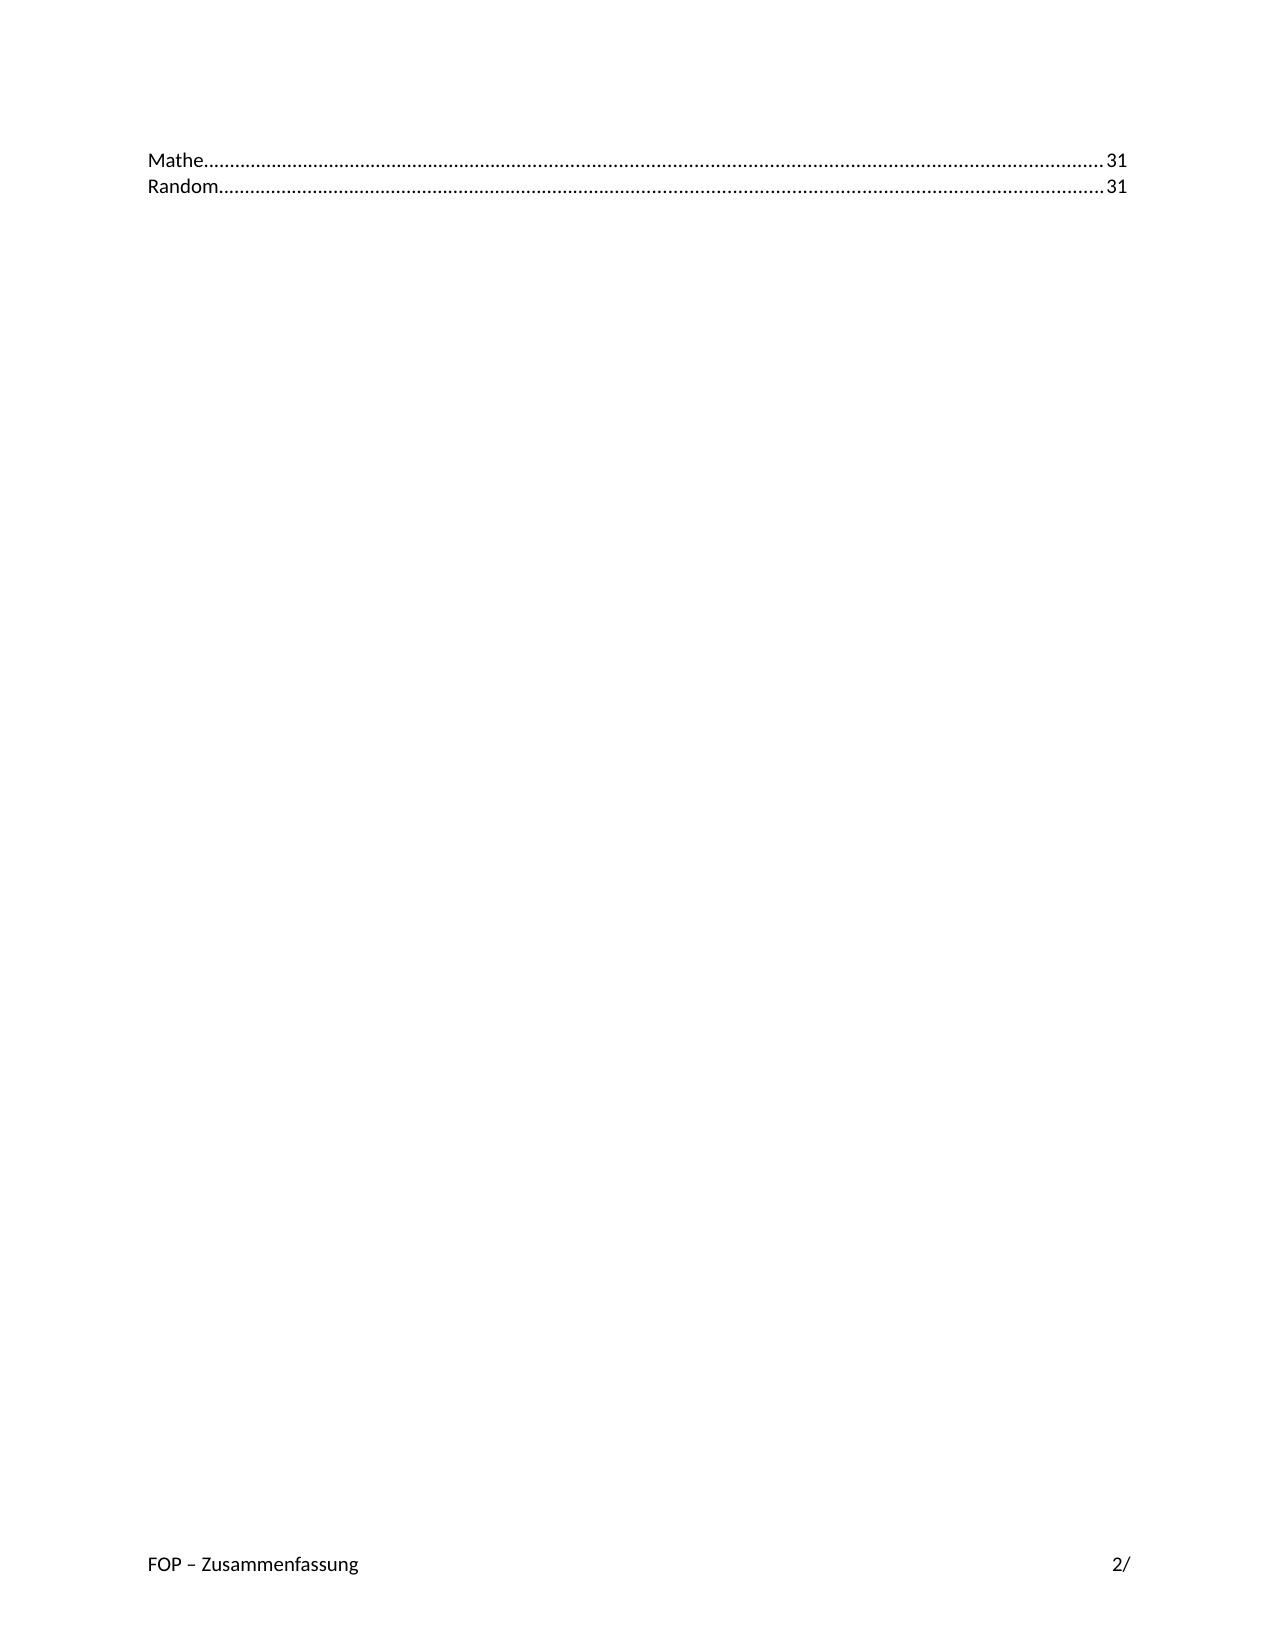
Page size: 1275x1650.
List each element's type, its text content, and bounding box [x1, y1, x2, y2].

text Random 31 [148, 173, 1127, 198]
text Mathe 31 [148, 148, 1127, 173]
